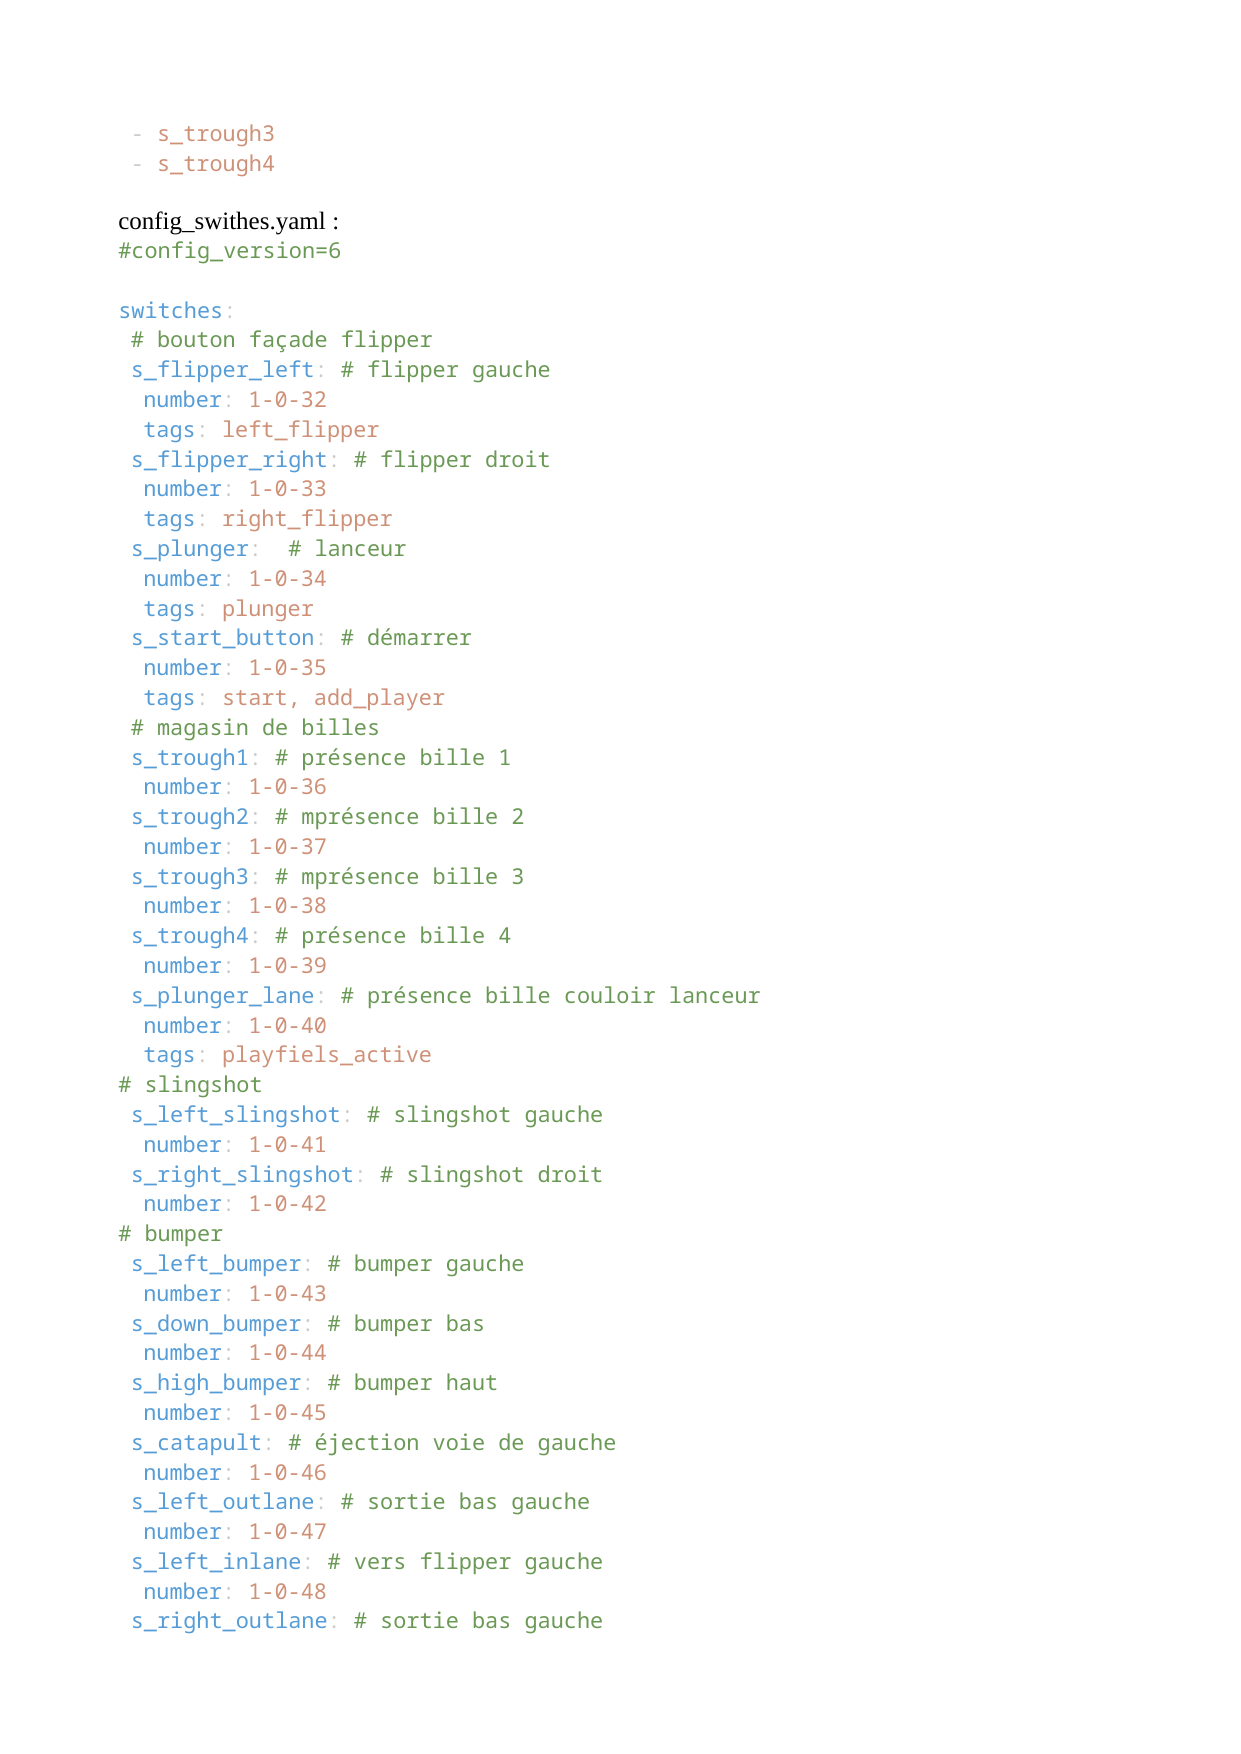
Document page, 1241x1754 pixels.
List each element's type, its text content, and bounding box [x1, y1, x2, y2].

text s_start_button: # démarrer [118, 622, 1122, 652]
text number: 1-0-39 [118, 950, 1122, 980]
text number: 1-0-48 [118, 1576, 1122, 1606]
text s_right_slingshot: # slingshot droit [118, 1159, 1122, 1188]
text # slingshot [118, 1069, 1122, 1099]
text number: 1-0-47 [118, 1516, 1122, 1546]
text s_flipper_right: # flipper droit [118, 444, 1122, 473]
text s_left_inlane: # vers flipper gauche [118, 1546, 1122, 1576]
text s_plunger: # lanceur [118, 533, 1122, 563]
text s_down_bumper: # bumper bas [118, 1308, 1122, 1337]
text number: 1-0-38 [118, 891, 1122, 920]
text tags: left_flipper [118, 414, 1122, 444]
text - s_trough4 [118, 148, 1122, 178]
text config_swithes.yaml : [118, 206, 1122, 235]
text - s_trough3 [118, 118, 1122, 148]
text number: 1-0-32 [118, 384, 1122, 414]
text # magasin de billes [118, 712, 1122, 742]
text number: 1-0-35 [118, 652, 1122, 682]
text #config_version=6 [118, 235, 1122, 265]
text number: 1-0-37 [118, 831, 1122, 861]
text tags: plunger [118, 593, 1122, 622]
text s_plunger_lane: # présence bille couloir lanceur [118, 980, 1122, 1010]
text number: 1-0-45 [118, 1397, 1122, 1427]
text number: 1-0-44 [118, 1337, 1122, 1367]
text s_catapult: # éjection voie de gauche [118, 1427, 1122, 1457]
text s_left_outlane: # sortie bas gauche [118, 1486, 1122, 1516]
text tags: start, add_player [118, 682, 1122, 712]
text s_trough3: # mprésence bille 3 [118, 861, 1122, 891]
text # bouton façade flipper [118, 324, 1122, 354]
text number: 1-0-34 [118, 563, 1122, 593]
text # bumper [118, 1218, 1122, 1248]
text tags: playfiels_active [118, 1039, 1122, 1069]
text number: 1-0-40 [118, 1010, 1122, 1039]
text s_trough2: # mprésence bille 2 [118, 801, 1122, 831]
text number: 1-0-42 [118, 1188, 1122, 1218]
text number: 1-0-33 [118, 473, 1122, 503]
text number: 1-0-41 [118, 1129, 1122, 1159]
text s_flipper_left: # flipper gauche [118, 354, 1122, 384]
text switches: [118, 295, 1122, 324]
text s_right_outlane: # sortie bas gauche [118, 1606, 1122, 1635]
text number: 1-0-43 [118, 1278, 1122, 1308]
text s_left_bumper: # bumper gauche [118, 1248, 1122, 1278]
text s_left_slingshot: # slingshot gauche [118, 1099, 1122, 1129]
text s_trough1: # présence bille 1 [118, 742, 1122, 771]
text s_trough4: # présence bille 4 [118, 920, 1122, 950]
text tags: right_flipper [118, 503, 1122, 533]
text number: 1-0-46 [118, 1457, 1122, 1486]
text number: 1-0-36 [118, 771, 1122, 801]
text s_high_bumper: # bumper haut [118, 1367, 1122, 1397]
